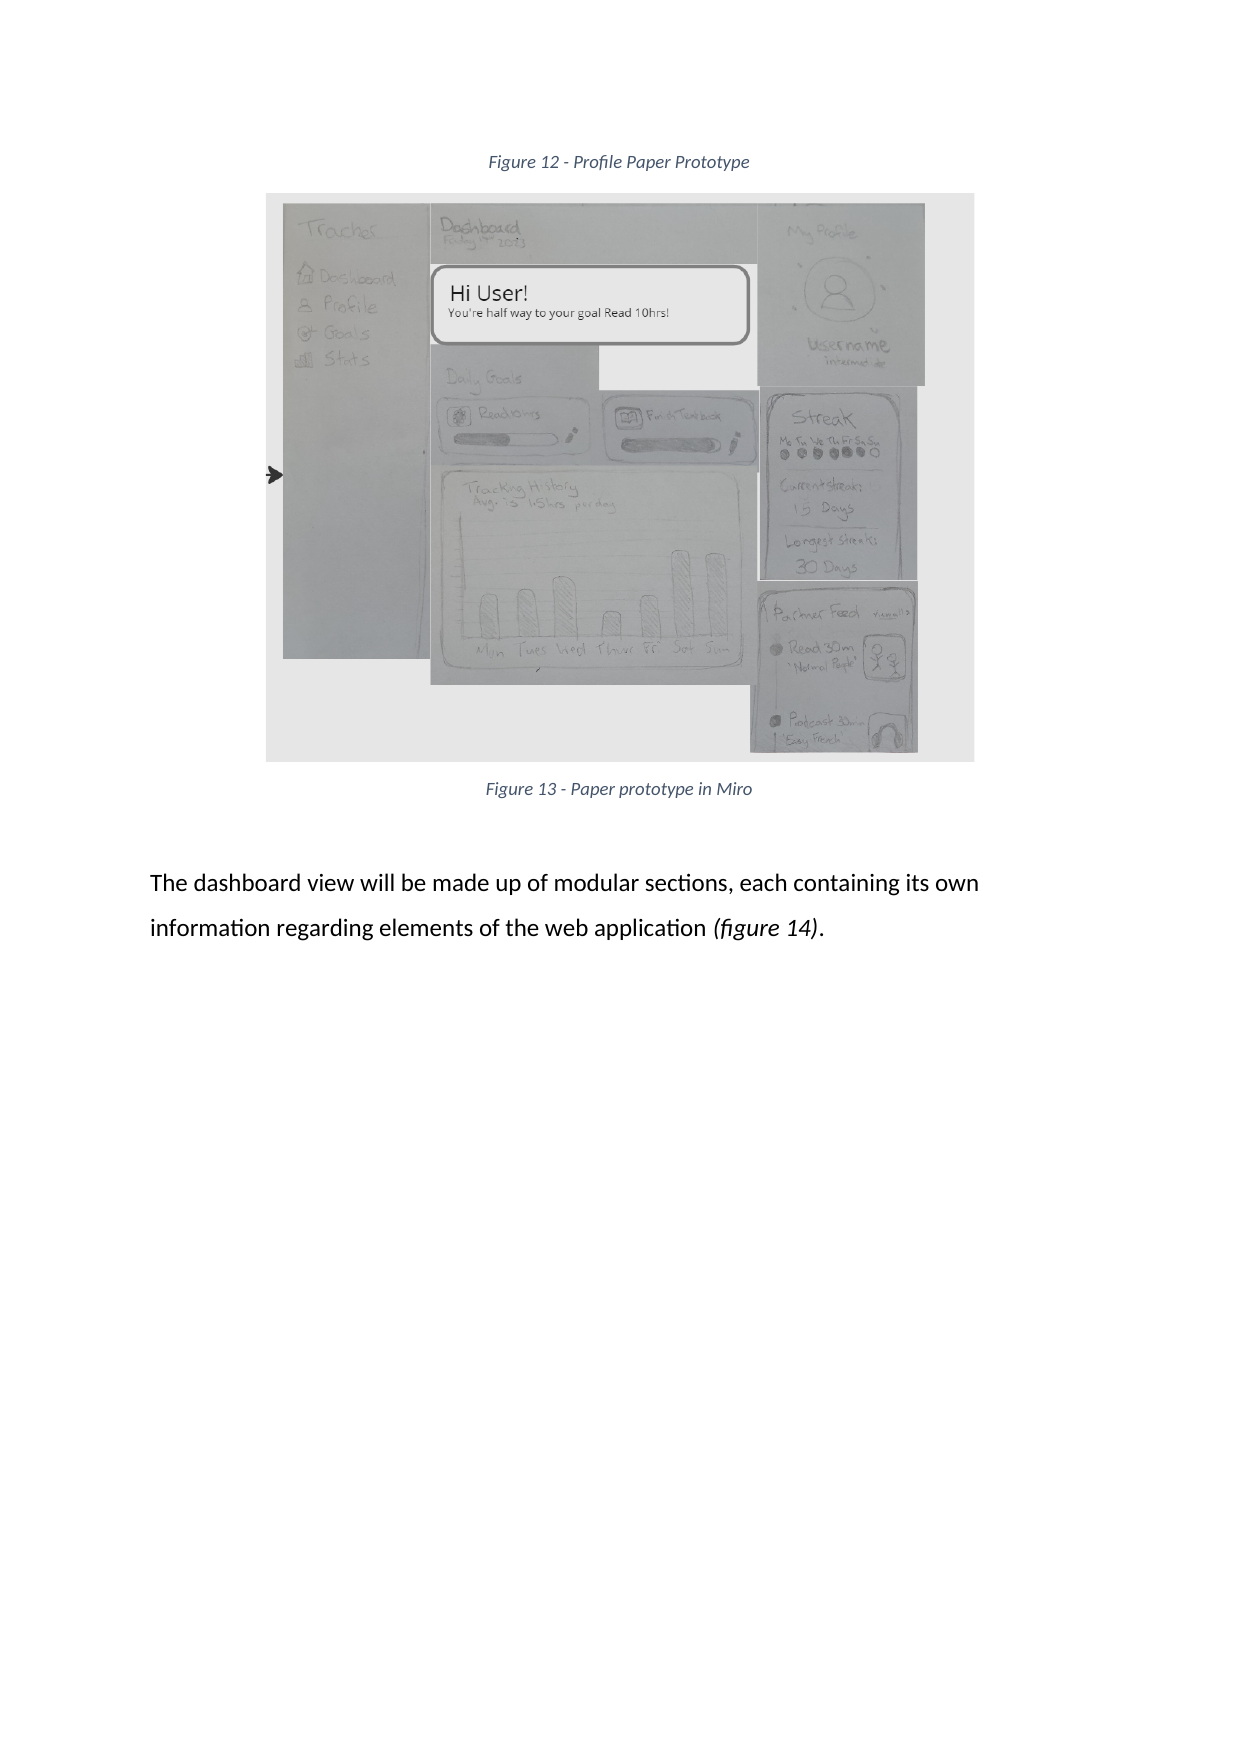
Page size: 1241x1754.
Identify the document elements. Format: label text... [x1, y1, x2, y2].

text Figure 13 - Paper prototype in Miro [150, 777, 1090, 800]
text The dashboard view will be made up of modular sections, each containing its own information regarding elements of the web application (figure 14). [150, 867, 1090, 943]
text Figure 12 - Profile Paper Prototype [150, 150, 1090, 173]
